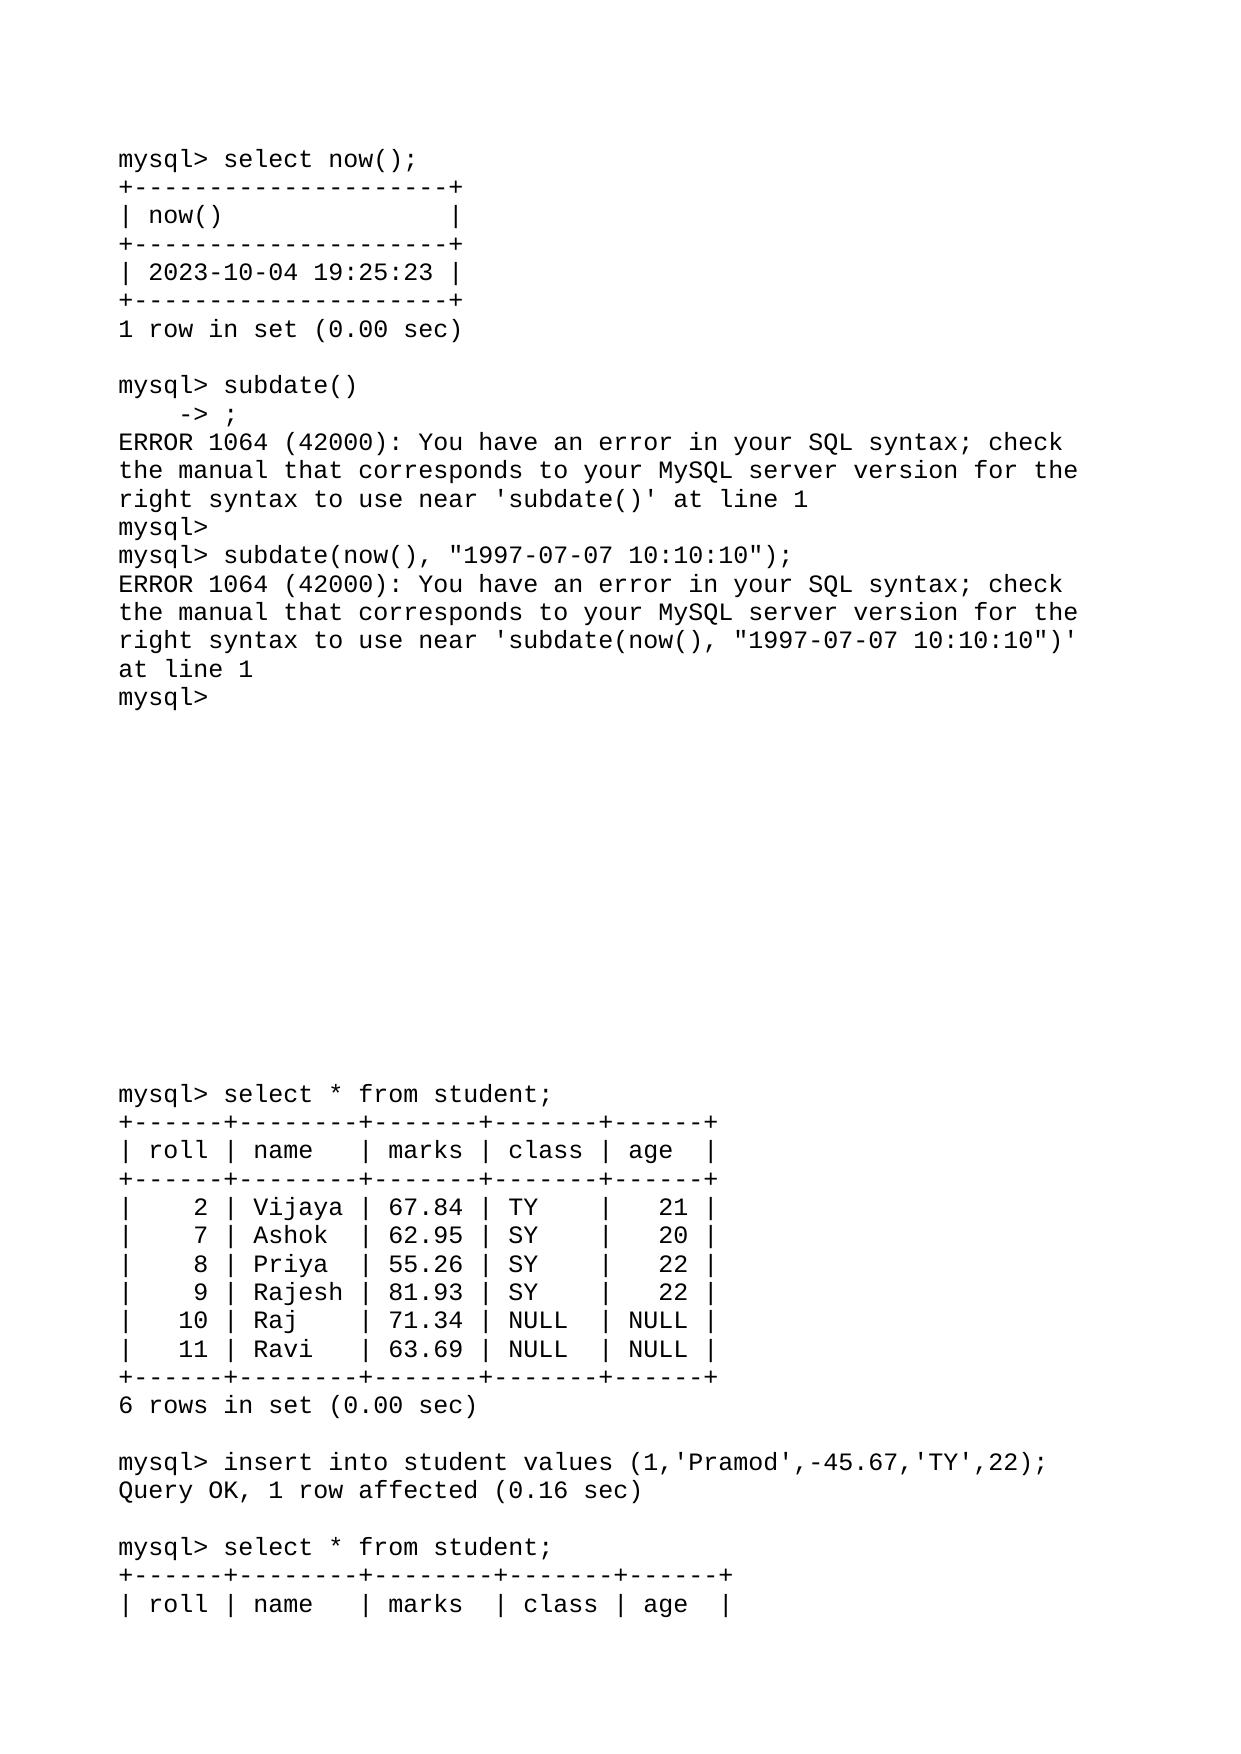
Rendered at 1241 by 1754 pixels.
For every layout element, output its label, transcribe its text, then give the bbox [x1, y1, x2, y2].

text 6 rows in set (0.00 sec) [118, 1393, 1122, 1421]
text | 10 | Raj | 71.34 | NULL | NULL | [118, 1308, 1122, 1336]
text | 8 | Priya | 55.26 | SY | 22 | [118, 1251, 1122, 1280]
text ERROR 1064 (42000): You have an error in your SQL syntax; check the manual that corresponds to your MySQL server version for the right syntax to use near 'subdate()' at line 1 [118, 430, 1122, 515]
text +---------------------+ [118, 288, 1122, 316]
text mysql> select * from student; [118, 1081, 1122, 1110]
text +------+--------+-------+-------+------+ [118, 1365, 1122, 1393]
text mysql> insert into student values (1,'Pramod',-45.67,'TY',22); [118, 1450, 1122, 1478]
text +------+--------+-------+-------+------+ [118, 1166, 1122, 1195]
text mysql> select * from student; [118, 1535, 1122, 1563]
text | 2023-10-04 19:25:23 | [118, 260, 1122, 288]
text +------+--------+-------+-------+------+ [118, 1110, 1122, 1138]
text mysql> subdate() [118, 373, 1122, 401]
text Query OK, 1 row affected (0.16 sec) [118, 1478, 1122, 1506]
text | 11 | Ravi | 63.69 | NULL | NULL | [118, 1336, 1122, 1365]
text +---------------------+ [118, 175, 1122, 203]
text -> ; [118, 401, 1122, 430]
text | now() | [118, 203, 1122, 231]
text | 2 | Vijaya | 67.84 | TY | 21 | [118, 1195, 1122, 1223]
text mysql> [118, 685, 1122, 713]
text +------+--------+--------+-------+------+ [118, 1563, 1122, 1591]
text mysql> [118, 515, 1122, 543]
text | roll | name | marks | class | age | [118, 1138, 1122, 1166]
text +---------------------+ [118, 231, 1122, 260]
text | roll | name | marks | class | age | [118, 1591, 1122, 1620]
text mysql> subdate(now(), "1997-07-07 10:10:10"); [118, 543, 1122, 571]
text | 9 | Rajesh | 81.93 | SY | 22 | [118, 1280, 1122, 1308]
text 1 row in set (0.00 sec) [118, 316, 1122, 345]
text ERROR 1064 (42000): You have an error in your SQL syntax; check the manual that corresponds to your MySQL server version for the right syntax to use near 'subdate(now(), "1997-07-07 10:10:10")' at line 1 [118, 571, 1122, 685]
text | 7 | Ashok | 62.95 | SY | 20 | [118, 1223, 1122, 1251]
text mysql> select now(); [118, 146, 1122, 175]
